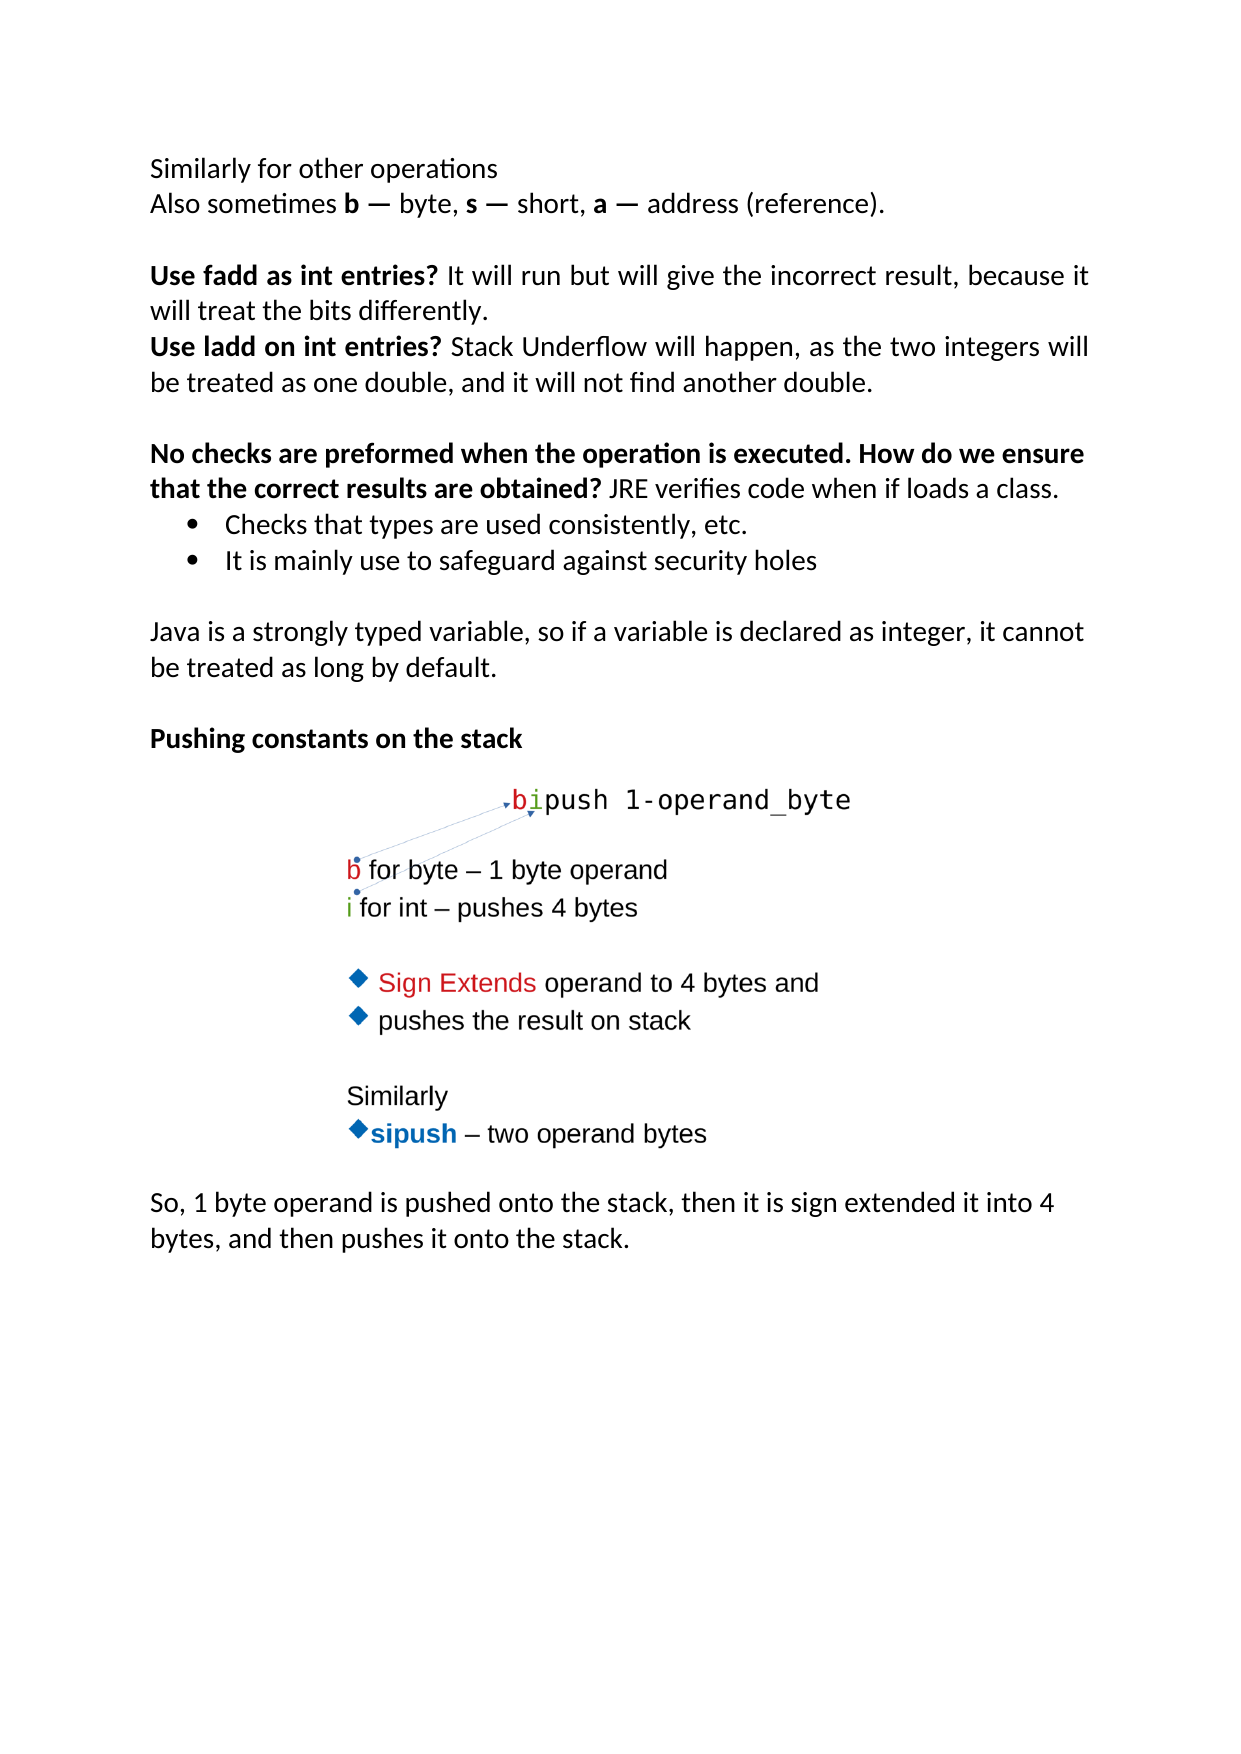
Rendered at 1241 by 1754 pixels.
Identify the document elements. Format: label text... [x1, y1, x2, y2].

text Java is a strongly typed variable, so if a variable is declared as integer, it cannot be treated as long by default. [150, 613, 1090, 684]
text Also sometimes b — byte, s — short, a — address (reference). [150, 186, 1090, 221]
list It is mainly use to safeguard against security holes [187, 542, 1090, 577]
text Similarly for other operations [150, 150, 1090, 186]
list Checks that types are used consistently, etc. [187, 506, 1090, 542]
text No checks are preformed when the operation is executed. How do we ensure that the correct results are obtained? JRE verifies code when if loads a class. [150, 435, 1090, 506]
text Use fadd as int entries? It will run but will give the incorrect result, because it will treat the bits differently. [150, 257, 1090, 328]
text So, 1 byte operand is pushed onto the stack, then it is sign extended it into 4 bytes, and then pushes it onto the stack. [150, 1184, 1090, 1255]
text Use ladd on int entries? Stack Underflow will happen, as the two integers will be treated as one double, and it will not find another double. [150, 328, 1090, 399]
text Pushing constants on the stack [150, 720, 1090, 756]
